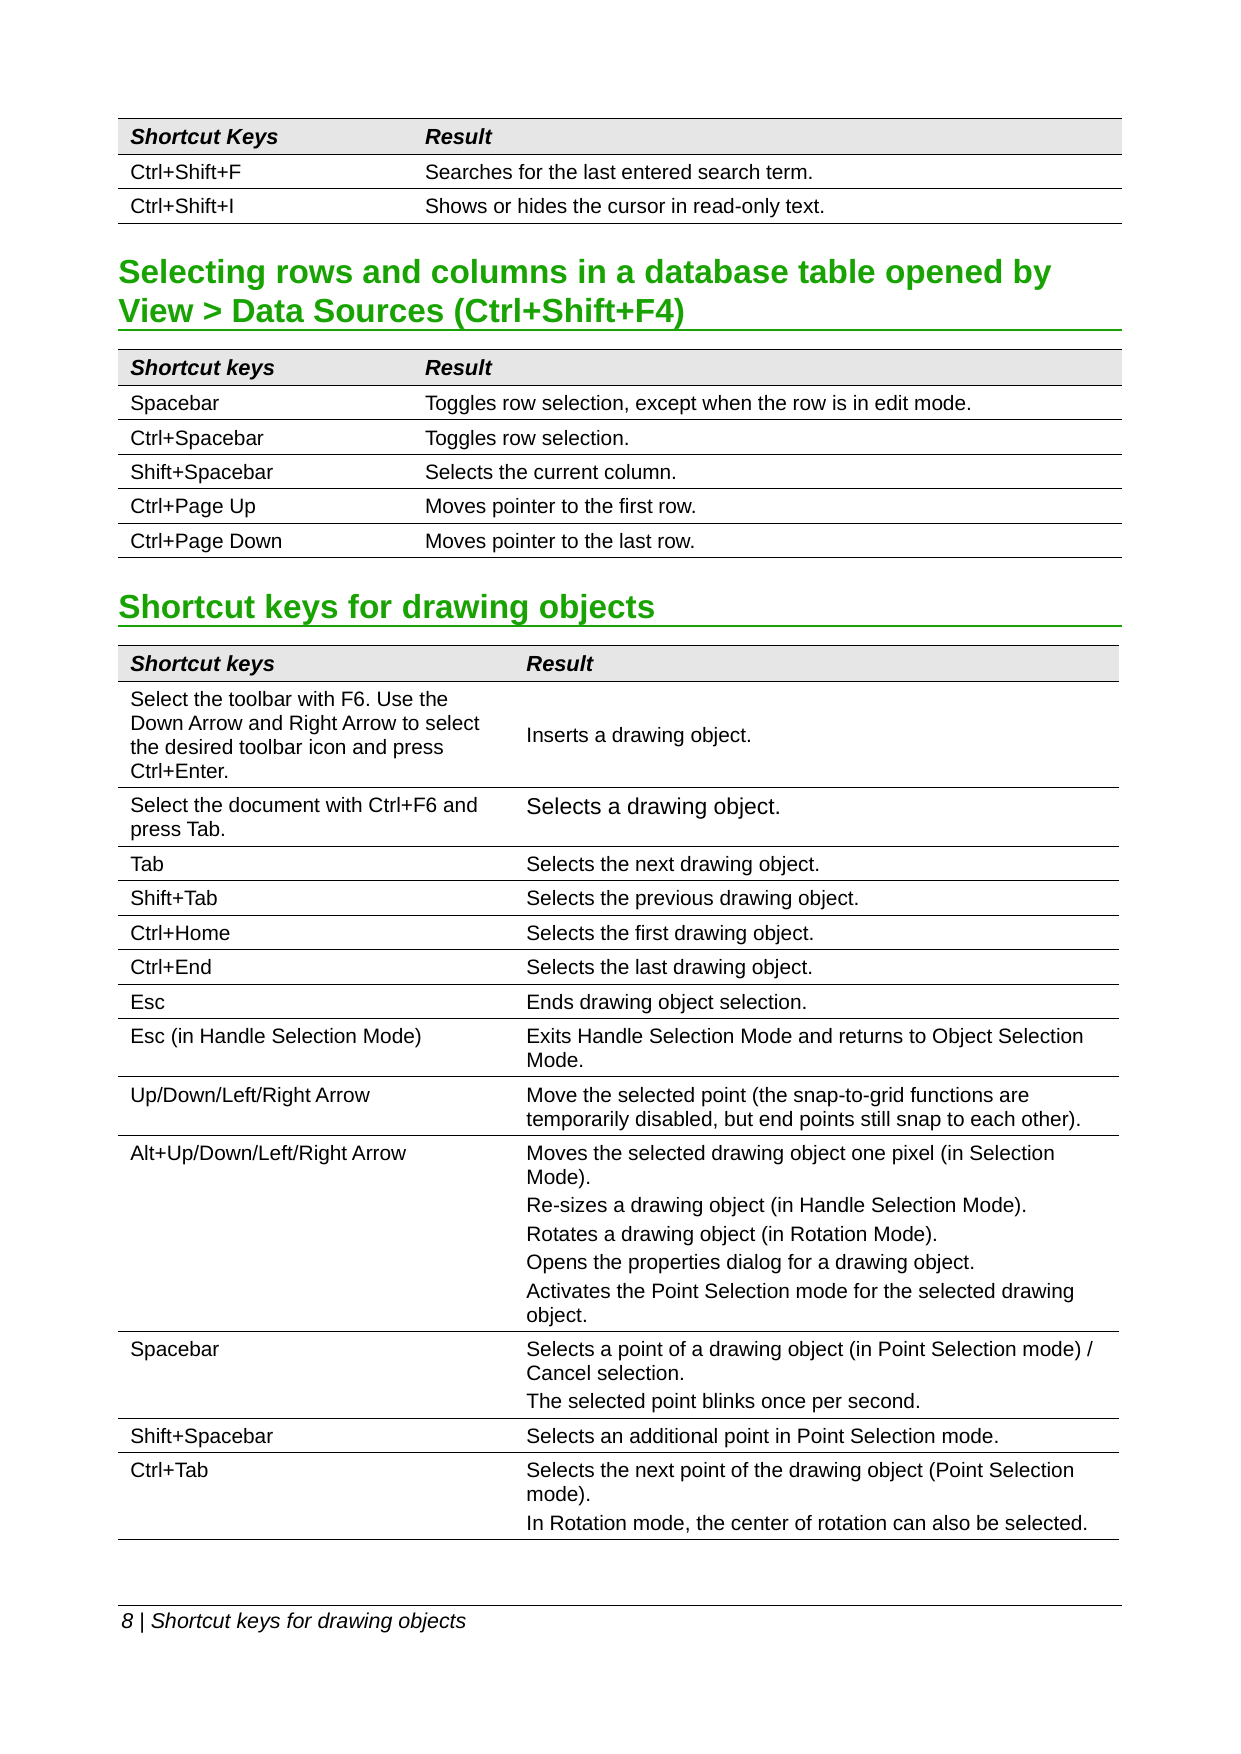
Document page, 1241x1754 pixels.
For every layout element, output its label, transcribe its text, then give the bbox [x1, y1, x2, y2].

table_cell Selects a point of a drawing object (in Point Selection mode) / Cancel selection. The selected point blinks once per second. [514, 1332, 1119, 1418]
table_cell Up/Down/Left/Right Arrow [118, 1077, 514, 1135]
table_cell Selects the next point of the drawing object (Point Selection mode). In Rotation mode, the center of rotation can also be selected. [514, 1453, 1119, 1539]
table_cell Shift+Tab [118, 881, 514, 914]
table_cell Selects the previous drawing object. [514, 881, 1119, 914]
table_cell Shows or hides the cursor in read-only text. [413, 189, 1122, 223]
table_cell Ctrl+Page Down [118, 524, 413, 557]
table_cell Select the document with Ctrl+F6 and press Tab. [118, 788, 514, 846]
table_cell Moves pointer to the last row. [413, 524, 1122, 557]
table_cell Ctrl+Tab [118, 1453, 514, 1539]
table_cell Ends drawing object selection. [514, 985, 1119, 1018]
table_cell Ctrl+Spacebar [118, 420, 413, 454]
subtitle Shortcut keys for drawing objects [118, 587, 1122, 625]
table_cell Moves the selected drawing object one pixel (in Selection Mode). Re-sizes a drawing object (in Handle Selection Mode). Rotates a drawing object (in Rotation Mode). Opens the properties dialog for a drawing object. Activates the Point Selection mode for the selected drawing object. [514, 1136, 1119, 1331]
table_header Shortcut Keys [118, 119, 413, 154]
table_cell Exits Handle Selection Mode and returns to Object Selection Mode. [514, 1019, 1119, 1076]
table_cell Shift+Spacebar [118, 1419, 514, 1452]
table_cell Spacebar [118, 1332, 514, 1418]
table_cell Ctrl+Shift+I [118, 189, 413, 223]
subtitle Selecting rows and columns in a database table opened by View > Data Sources (Ctrl+Shift+F4) [118, 252, 1122, 329]
table_header Result [413, 350, 1122, 385]
table_header Result [413, 119, 1122, 154]
table_cell Moves pointer to the first row. [413, 489, 1122, 523]
table_cell Tab [118, 847, 514, 880]
table_header Result [514, 646, 1119, 681]
table_cell Select the toolbar with F6. Use the Down Arrow and Right Arrow to select the desired toolbar icon and press Ctrl+Enter. [118, 682, 514, 787]
table_header Shortcut keys [118, 350, 413, 385]
table_cell Toggles row selection, except when the row is in edit mode. [413, 386, 1122, 419]
table_cell Esc [118, 985, 514, 1018]
table_cell Toggles row selection. [413, 420, 1122, 454]
table_cell Ctrl+End [118, 950, 514, 983]
table_cell Selects the next drawing object. [514, 847, 1119, 880]
table_cell Selects the first drawing object. [514, 916, 1119, 949]
table_cell Shift+Spacebar [118, 455, 413, 488]
table_cell Inserts a drawing object. [514, 682, 1119, 787]
table_cell Ctrl+Shift+F [118, 155, 413, 188]
table_cell Move the selected point (the snap-to-grid functions are temporarily disabled, but end points still snap to each other). [514, 1077, 1119, 1135]
table_cell Selects an additional point in Point Selection mode. [514, 1419, 1119, 1452]
table_cell Searches for the last entered search term. [413, 155, 1122, 188]
table_cell Alt+Up/Down/Left/Right Arrow [118, 1136, 514, 1331]
table_cell Esc (in Handle Selection Mode) [118, 1019, 514, 1076]
table_cell Ctrl+Home [118, 916, 514, 949]
table_cell Selects the last drawing object. [514, 950, 1119, 983]
table_cell Selects a drawing object. [514, 788, 1119, 846]
table_cell Ctrl+Page Up [118, 489, 413, 523]
table_cell Selects the current column. [413, 455, 1122, 488]
table_cell Spacebar [118, 386, 413, 419]
table_header Shortcut keys [118, 646, 514, 681]
